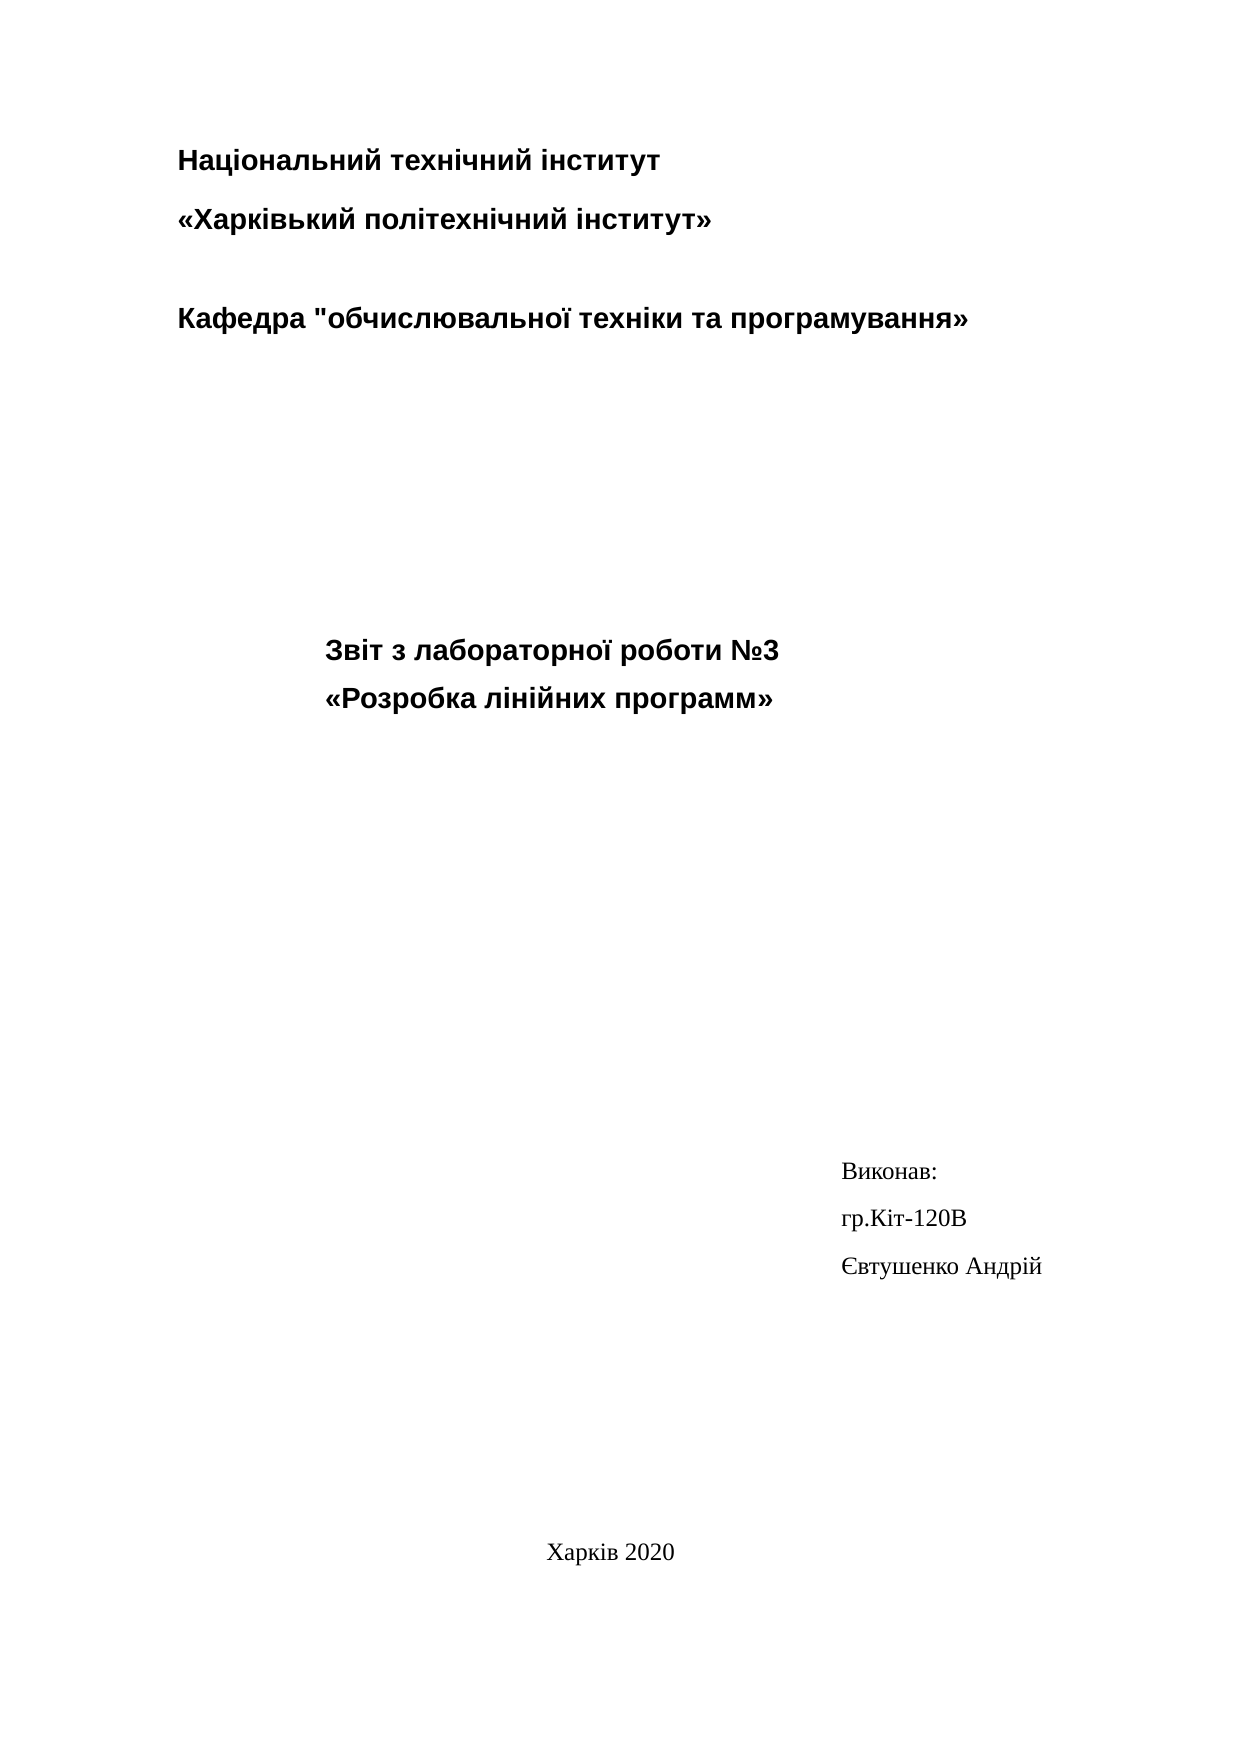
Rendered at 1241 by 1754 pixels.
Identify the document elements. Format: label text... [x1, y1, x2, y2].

subtitle Національний технічний інститут [177, 143, 1152, 177]
subtitle Кафедра "обчислювальної техніки та програмування» [177, 302, 1152, 335]
subtitle «Розробка лінійних программ» [177, 681, 1152, 715]
subtitle Звіт з лабораторної роботи №3 [177, 633, 1152, 667]
text гр.Кіт-120В [177, 1203, 1152, 1232]
text Виконав: [177, 1156, 1152, 1184]
text Євтушенко Андрій [767, 1251, 1152, 1280]
text Харків 2020 [177, 1537, 1152, 1565]
subtitle «Харківький політехнічний інститут» [177, 202, 1152, 235]
